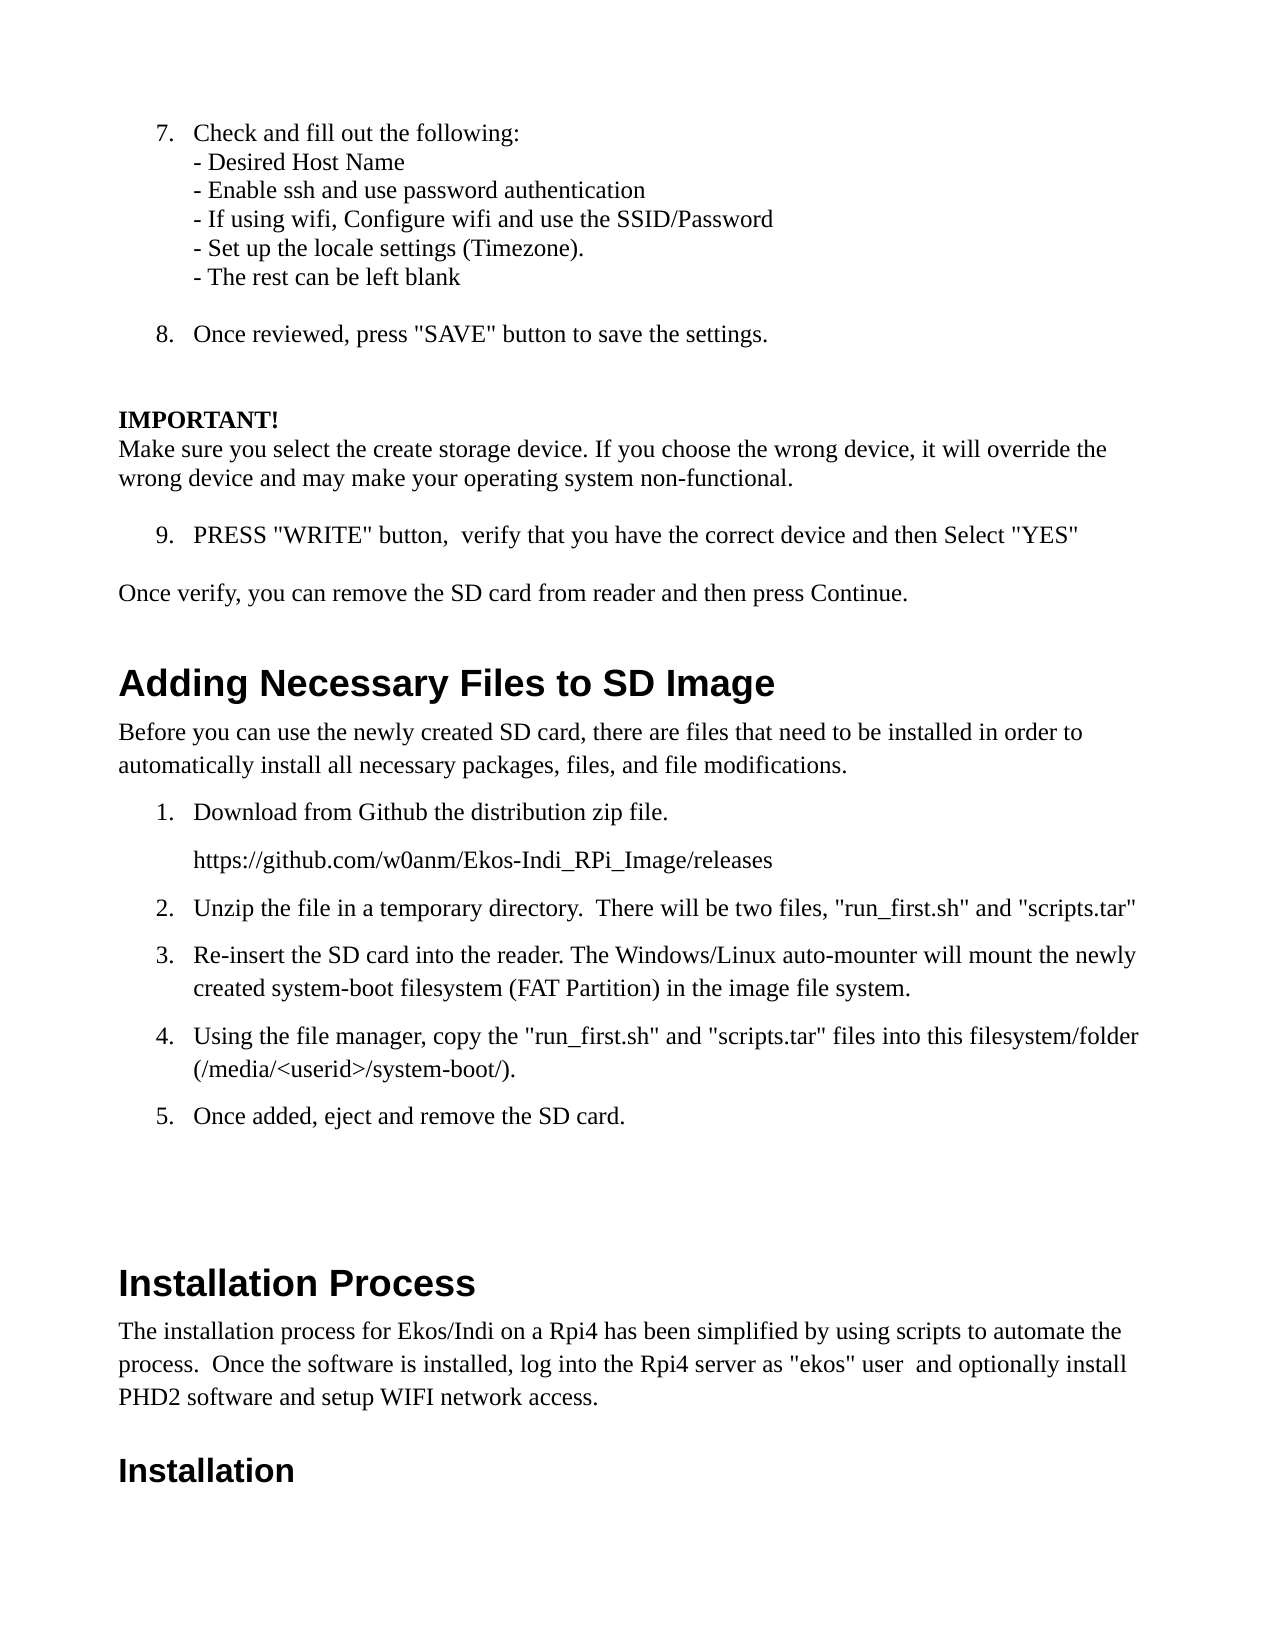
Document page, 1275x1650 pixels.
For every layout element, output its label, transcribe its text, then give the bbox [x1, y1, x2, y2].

list PRESS "WRITE" button, verify that you have the correct device and then Select "YES" [156, 521, 1157, 549]
text IMPORTANT! [118, 406, 1157, 434]
list Unzip the file in a temporary directory. There will be two files, "run_first.sh" and "scripts.tar" [156, 893, 1157, 921]
list Using the file manager, copy the "run_first.sh" and "scripts.tar" files into this filesystem/folder (/media/<userid>/system-boot/). [156, 1021, 1157, 1083]
text Before you can use the newly created SD card, there are files that need to be installed in order to automatically install all necessary packages, files, and file modifications. [118, 717, 1157, 778]
list Once reviewed, press "SAVE" button to save the settings. [156, 319, 1157, 348]
list - If using wifi, Configure wifi and use the SSID/Password [156, 204, 1157, 233]
subtitle Adding Necessary Files to SD Image [118, 661, 1157, 704]
list https://github.com/w0anm/Ekos-Indi_RPi_Image/releases [156, 845, 1157, 874]
text Make sure you select the create storage device. If you choose the wrong device, it will override the wrong device and may make your operating system non-functional. [118, 434, 1157, 492]
list Check and fill out the following: [156, 118, 1157, 147]
list Once added, eject and remove the SD card. [156, 1101, 1157, 1130]
list - Desired Host Name [156, 147, 1157, 176]
text Once verify, you can remove the SD card from reader and then press Continue. [118, 578, 1157, 607]
subtitle Installation [118, 1451, 1157, 1489]
list - Set up the locale settings (Timezone). [156, 233, 1157, 262]
list - The rest can be left blank [156, 262, 1157, 291]
list Re-insert the SD card into the reader. The Windows/Linux auto-mounter will mount the newly created system-boot filesystem (FAT Partition) in the image file system. [156, 940, 1157, 1002]
subtitle Installation Process [118, 1260, 1157, 1304]
text The installation process for Ekos/Indi on a Rpi4 has been simplified by using scripts to automate the process. Once the software is installed, log into the Rpi4 server as "ekos" user and optionally install PHD2 software and setup WIFI network access. [118, 1316, 1157, 1411]
list Download from Github the distribution zip file. [156, 797, 1157, 826]
list - Enable ssh and use password authentication [156, 176, 1157, 204]
